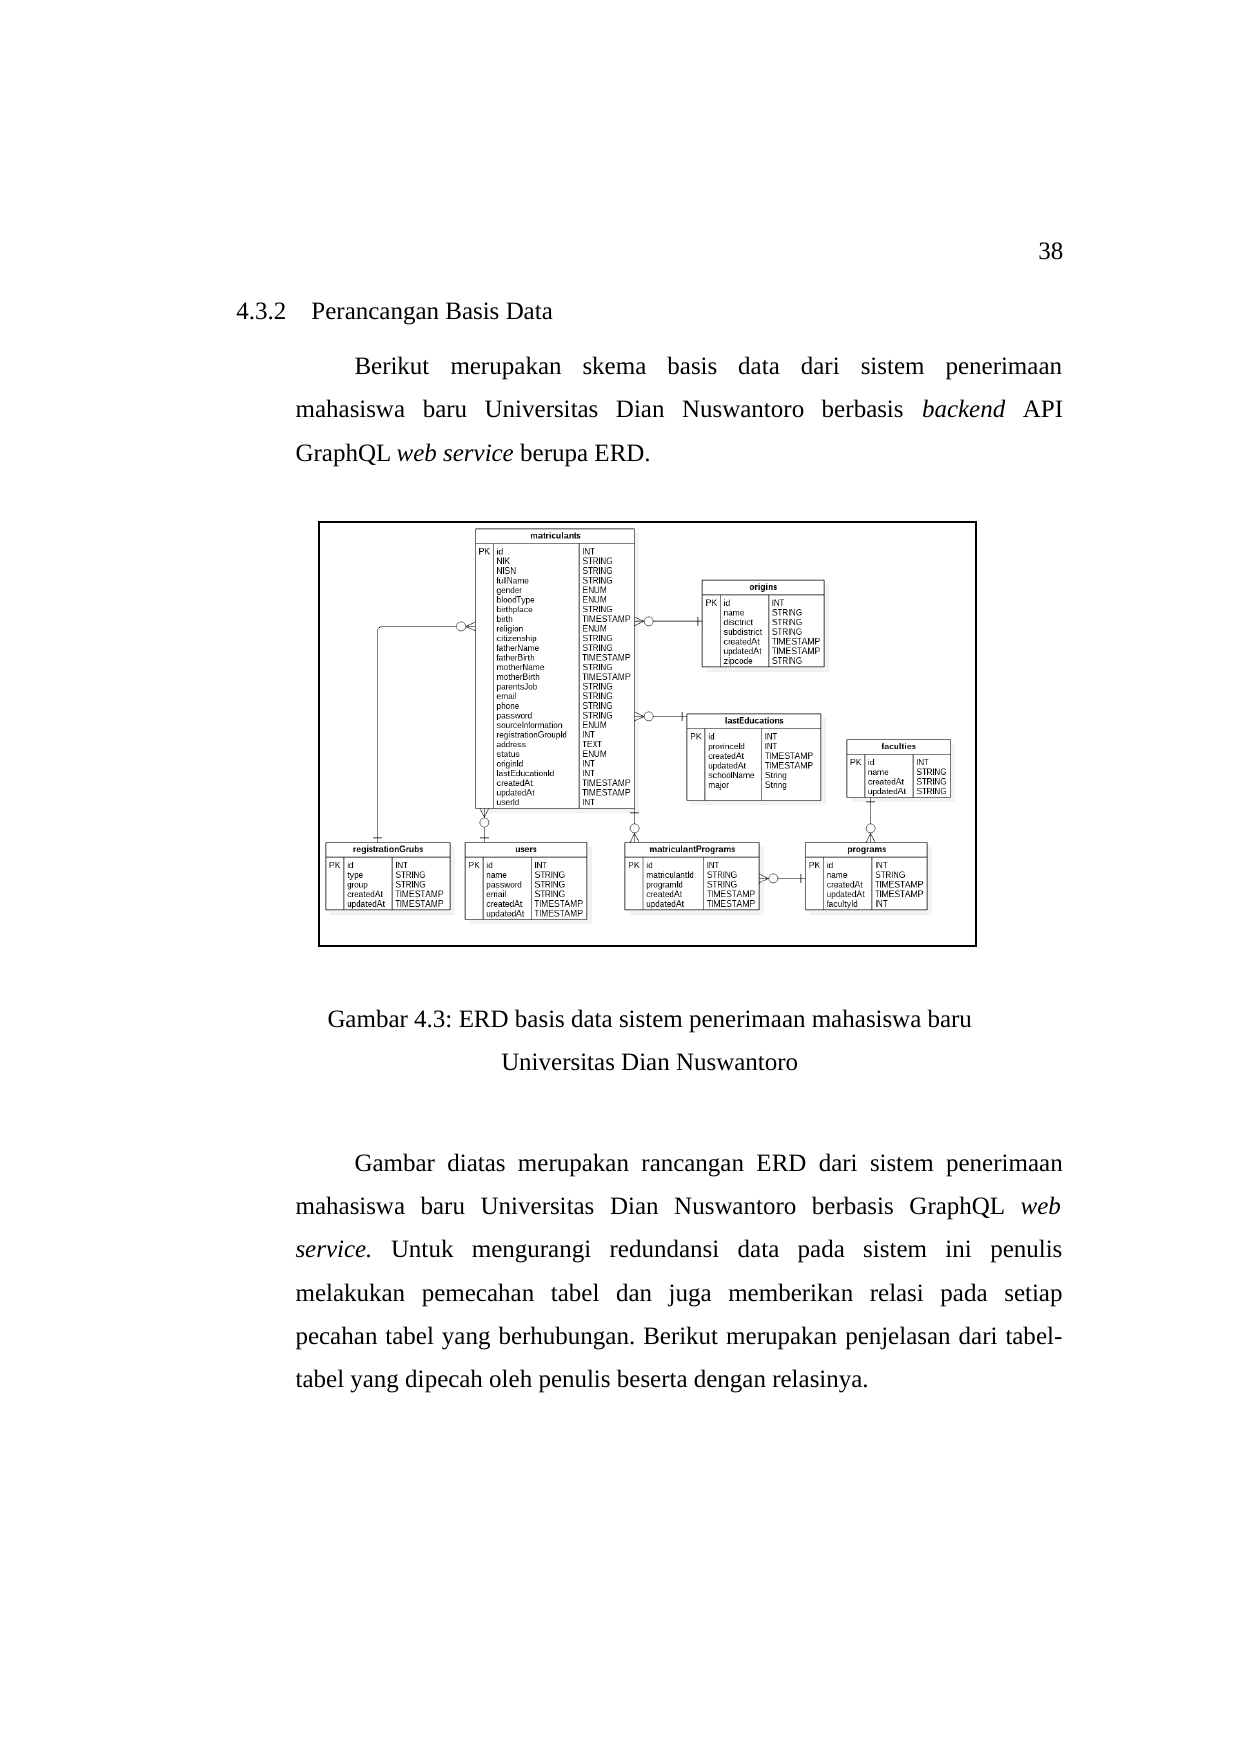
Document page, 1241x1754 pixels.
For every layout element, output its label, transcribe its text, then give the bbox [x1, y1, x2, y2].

text Gambar diatas merupakan rancangan ERD dari sistem penerimaan mahasiswa baru Universitas Dian Nuswantoro berbasis GraphQL web service. Untuk mengurangi redundansi data pada sistem ini penulis melakukan pemecahan tabel dan juga memberikan relasi pada setiap pecahan tabel yang berhubungan. Berikut merupakan penjelasan dari tabel-tabel yang dipecah oleh penulis beserta dengan relasinya. [295, 1148, 1063, 1393]
text Gambar 4.3: ERD basis data sistem penerimaan mahasiswa baru Universitas Dian Nuswantoro [310, 508, 989, 1076]
picture [320, 523, 975, 945]
text Berikut merupakan skema basis data dari sistem penerimaan mahasiswa baru Universitas Dian Nuswantoro berbasis backend API GraphQL web service berupa ERD. [295, 351, 1063, 466]
subtitle Perancangan Basis Data [236, 296, 1063, 325]
